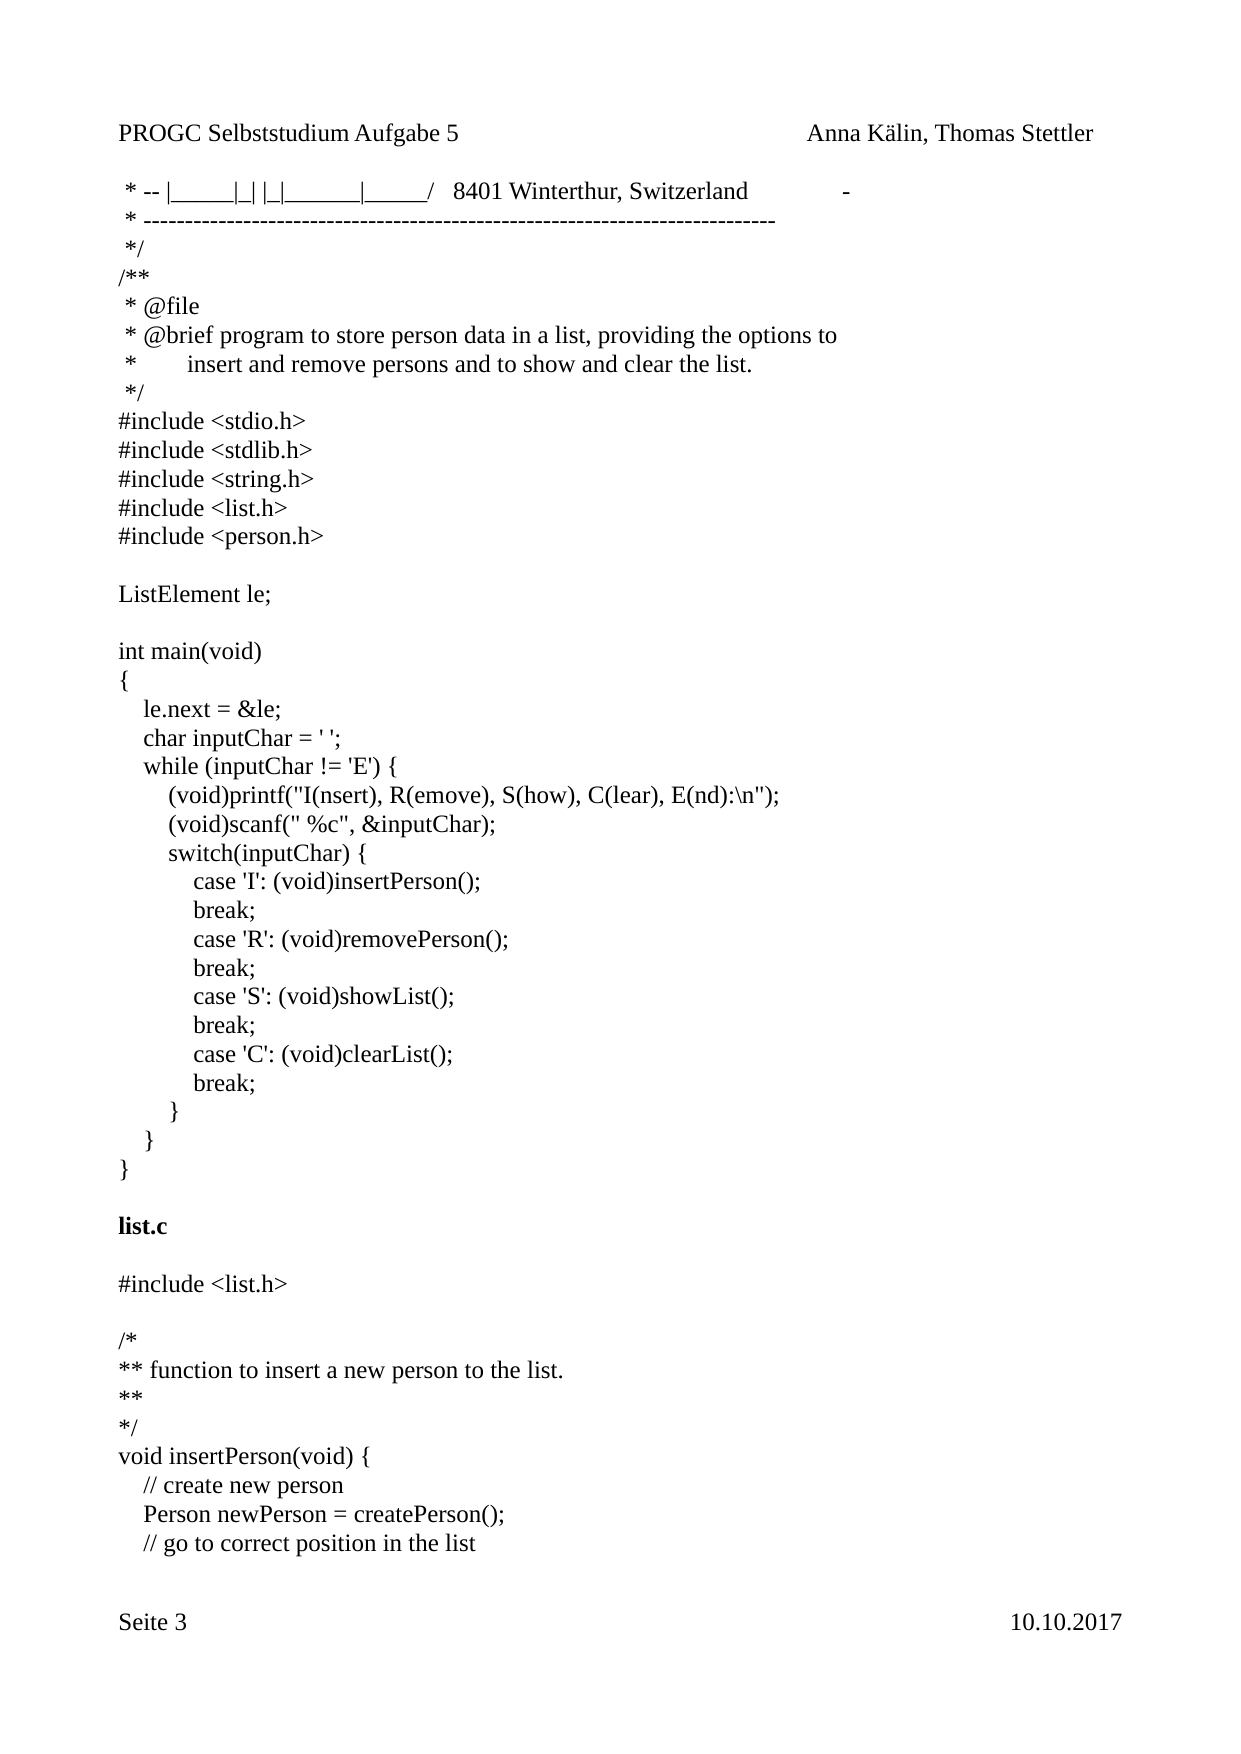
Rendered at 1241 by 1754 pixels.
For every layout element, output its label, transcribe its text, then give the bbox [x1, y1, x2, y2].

text { [118, 665, 1122, 694]
text break; [118, 895, 1122, 924]
text * insert and remove persons and to show and clear the list. [118, 349, 1122, 378]
text } [118, 1096, 1122, 1125]
text * @brief program to store person data in a list, providing the options to [118, 320, 1122, 349]
text ListElement le; [118, 579, 1122, 608]
text #include <person.h> [118, 521, 1122, 550]
text // go to correct position in the list [118, 1528, 1122, 1556]
text #include <string.h> [118, 464, 1122, 493]
text case 'R': (void)removePerson(); [118, 924, 1122, 953]
text * @file [118, 291, 1122, 320]
text (void)printf("I(nsert), R(emove), S(how), C(lear), E(nd):\n"); [118, 780, 1122, 809]
text #include <list.h> [118, 1269, 1122, 1298]
text // create new person [118, 1470, 1122, 1499]
text /* [118, 1326, 1122, 1355]
text switch(inputChar) { [118, 838, 1122, 866]
text case 'S': (void)showList(); [118, 981, 1122, 1010]
text Person newPerson = createPerson(); [118, 1499, 1122, 1528]
text */ [118, 378, 1122, 406]
text #include <list.h> [118, 493, 1122, 521]
text break; [118, 1068, 1122, 1096]
text } [118, 1125, 1122, 1154]
text break; [118, 1010, 1122, 1039]
text ** [118, 1384, 1122, 1413]
text #include <stdlib.h> [118, 435, 1122, 464]
text break; [118, 953, 1122, 981]
text int main(void) [118, 636, 1122, 665]
text list.c [118, 1211, 1122, 1240]
text /** [118, 263, 1122, 291]
text * -- |_____|_| |_|______|_____/ 8401 Winterthur, Switzerland - [118, 176, 1122, 205]
text le.next = &le; [118, 694, 1122, 723]
text * ---------------------------------------------------------------------------- [118, 205, 1122, 234]
text char inputChar = ' '; [118, 723, 1122, 751]
text void insertPerson(void) { [118, 1441, 1122, 1470]
text ** function to insert a new person to the list. [118, 1355, 1122, 1384]
text while (inputChar != 'E') { [118, 751, 1122, 780]
text */ [118, 1413, 1122, 1441]
text } [118, 1154, 1122, 1183]
text (void)scanf(" %c", &inputChar); [118, 809, 1122, 838]
text #include <stdio.h> [118, 406, 1122, 435]
text */ [118, 234, 1122, 263]
text case 'C': (void)clearList(); [118, 1039, 1122, 1068]
text case 'I': (void)insertPerson(); [118, 866, 1122, 895]
